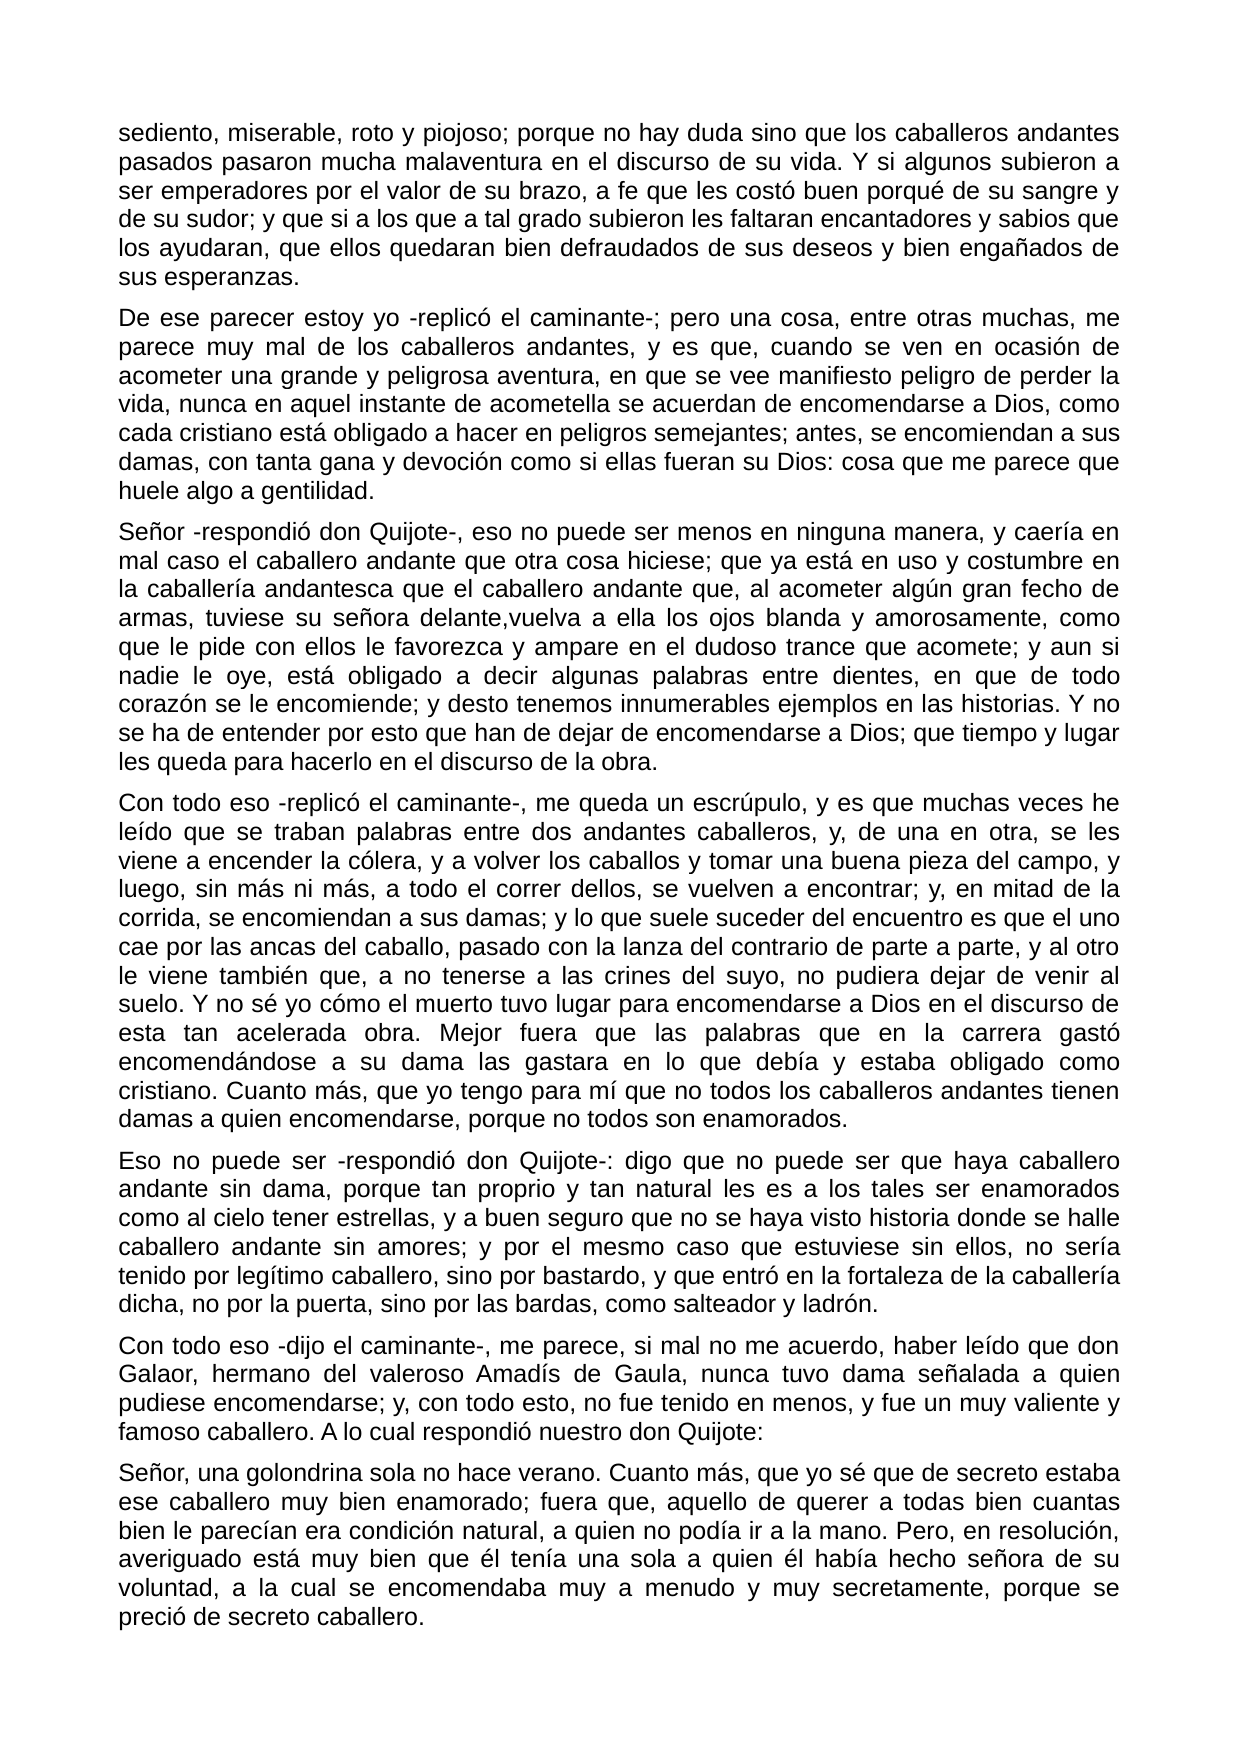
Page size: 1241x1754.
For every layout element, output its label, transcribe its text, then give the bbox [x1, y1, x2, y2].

text Señor -respondió don Quijote-, eso no puede ser menos en ninguna manera, y caería en mal caso el caballero andante que otra cosa hiciese; que ya está en uso y costumbre en la caballería andantesca que el caballero andante que, al acometer algún gran fecho de armas, tuviese su señora delante,vuelva a ella los ojos blanda y amorosamente, como que le pide con ellos le favorezca y ampare en el dudoso trance que acomete; y aun si nadie le oye, está obligado a decir algunas palabras entre dientes, en que de todo corazón se le encomiende; y desto tenemos innumerables ejemplos en las historias. Y no se ha de entender por esto que han de dejar de encomendarse a Dios; que tiempo y lugar les queda para hacerlo en el discurso de la obra. [118, 517, 1122, 776]
text Señor, una golondrina sola no hace verano. Cuanto más, que yo sé que de secreto estaba ese caballero muy bien enamorado; fuera que, aquello de querer a todas bien cuantas bien le parecían era condición natural, a quien no podía ir a la mano. Pero, en resolución, averiguado está muy bien que él tenía una sola a quien él había hecho señora de su voluntad, a la cual se encomendaba muy a menudo y muy secretamente, porque se preció de secreto caballero. [118, 1458, 1122, 1631]
text Eso no puede ser -respondió don Quijote-: digo que no puede ser que haya caballero andante sin dama, porque tan proprio y tan natural les es a los tales ser enamorados como al cielo tener estrellas, y a buen seguro que no se haya visto historia donde se halle caballero andante sin amores; y por el mesmo caso que estuviese sin ellos, no sería tenido por legítimo caballero, sino por bastardo, y que entró en la fortaleza de la caballería dicha, no por la puerta, sino por las bardas, como salteador y ladrón. [118, 1146, 1122, 1318]
text De ese parecer estoy yo -replicó el caminante-; pero una cosa, entre otras muchas, me parece muy mal de los caballeros andantes, y es que, cuando se ven en ocasión de acometer una grande y peligrosa aventura, en que se vee manifiesto peligro de perder la vida, nunca en aquel instante de acometella se acuerdan de encomendarse a Dios, como cada cristiano está obligado a hacer en peligros semejantes; antes, se encomiendan a sus damas, con tanta gana y devoción como si ellas fueran su Dios: cosa que me parece que huele algo a gentilidad. [118, 303, 1122, 504]
text Con todo eso -replicó el caminante-, me queda un escrúpulo, y es que muchas veces he leído que se traban palabras entre dos andantes caballeros, y, de una en otra, se les viene a encender la cólera, y a volver los caballos y tomar una buena pieza del campo, y luego, sin más ni más, a todo el correr dellos, se vuelven a encontrar; y, en mitad de la corrida, se encomiendan a sus damas; y lo que suele suceder del encuentro es que el uno cae por las ancas del caballo, pasado con la lanza del contrario de parte a parte, y al otro le viene también que, a no tenerse a las crines del suyo, no pudiera dejar de venir al suelo. Y no sé yo cómo el muerto tuvo lugar para encomendarse a Dios en el discurso de esta tan acelerada obra. Mejor fuera que las palabras que en la carrera gastó encomendándose a su dama las gastara en lo que debía y estaba obligado como cristiano. Cuanto más, que yo tengo para mí que no todos los caballeros andantes tienen damas a quien encomendarse, porque no todos son enamorados. [118, 788, 1122, 1133]
text Con todo eso -dijo el caminante-, me parece, si mal no me acuerdo, haber leído que don Galaor, hermano del valeroso Amadís de Gaula, nunca tuvo dama señalada a quien pudiese encomendarse; y, con todo esto, no fue tenido en menos, y fue un muy valiente y famoso caballero. A lo cual respondió nuestro don Quijote: [118, 1331, 1122, 1446]
text sediento, miserable, roto y piojoso; porque no hay duda sino que los caballeros andantes pasados pasaron mucha malaventura en el discurso de su vida. Y si algunos subieron a ser emperadores por el valor de su brazo, a fe que les costó buen porqué de su sangre y de su sudor; y que si a los que a tal grado subieron les faltaran encantadores y sabios que los ayudaran, que ellos quedaran bien defraudados de sus deseos y bien engañados de sus esperanzas. [118, 118, 1122, 291]
